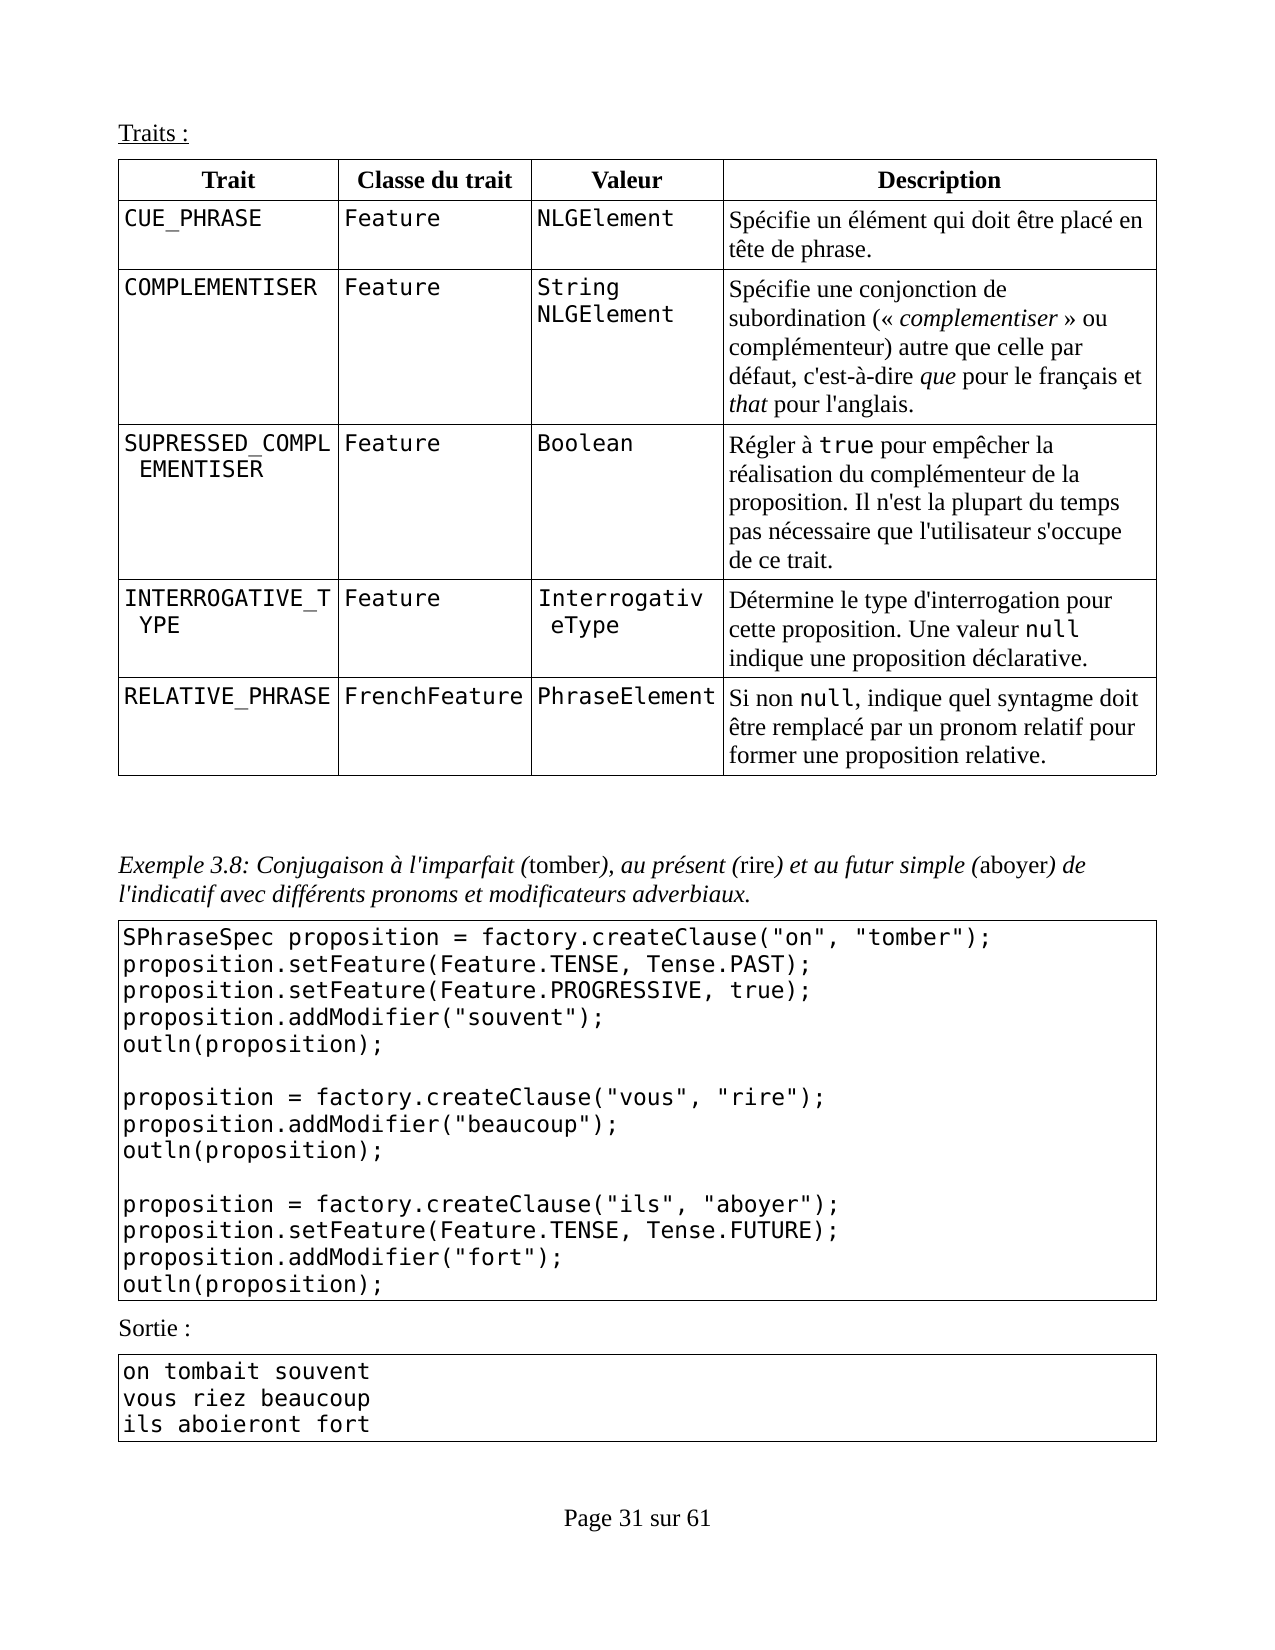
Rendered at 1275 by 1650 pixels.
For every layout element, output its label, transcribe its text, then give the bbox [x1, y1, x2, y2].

table_cell INTERROGATIVE_TYPE [119, 580, 338, 677]
table_header Classe du trait [339, 160, 531, 200]
text proposition = factory.createClause("vous", "rire"); [119, 1080, 1156, 1107]
table_cell RELATIVE_PHRASE [119, 678, 338, 775]
table_cell PhraseElement [532, 678, 723, 775]
table_cell Feature [339, 580, 531, 677]
text proposition = factory.createClause("ils", "aboyer"); [119, 1187, 1156, 1213]
text Sortie : [118, 1313, 1157, 1342]
table_cell COMPLEMENTISER [119, 270, 338, 424]
table_cell Si non null, indique quel syntagme doit être remplacé par un pronom relatif pour former une proposition relative. [724, 678, 1156, 775]
table_cell String NLGElement [532, 270, 723, 424]
text ils aboieront fort [119, 1407, 1156, 1441]
text proposition.setFeature(Feature.TENSE, Tense.FUTURE); [119, 1213, 1156, 1240]
text Exemple 3.8: Conjugaison à l'imparfait (tomber), au présent (rire) et au futur simple (aboyer) de l'indicatif avec différents pronoms et modificateurs adverbiaux. [118, 850, 1157, 907]
table_cell SUPRESSED_COMPLEMENTISER [119, 425, 338, 579]
text outln(proposition); [119, 1027, 1156, 1057]
text proposition.setFeature(Feature.PROGRESSIVE, true); [119, 973, 1156, 1000]
text Traits : [118, 118, 1157, 147]
table_cell Boolean [532, 425, 723, 579]
text vous riez beaucoup [119, 1381, 1156, 1407]
text proposition.addModifier("fort"); [119, 1240, 1156, 1267]
text outln(proposition); [119, 1267, 1156, 1300]
table_cell Feature [339, 425, 531, 579]
table_cell NLGElement [532, 201, 723, 269]
table_cell FrenchFeature [339, 678, 531, 775]
table_cell Régler à true pour empêcher la réalisation du complémenteur de la proposition. Il n'est la plupart du temps pas nécessaire que l'utilisateur s'occupe de ce trait. [724, 425, 1156, 579]
text proposition.addModifier("souvent"); [119, 1000, 1156, 1027]
text proposition.addModifier("beaucoup"); [119, 1107, 1156, 1133]
table_cell InterrogativeType [532, 580, 723, 677]
table_cell Feature [339, 201, 531, 269]
table_cell Spécifie une conjonction de subordination (« complementiser » ou complémenteur) autre que celle par défaut, c'est-à-dire que pour le français et that pour l'anglais. [724, 270, 1156, 424]
table_cell CUE_PHRASE [119, 201, 338, 269]
table_header Trait [119, 160, 338, 200]
table_cell Spécifie un élément qui doit être placé en tête de phrase. [724, 201, 1156, 269]
text SPhraseSpec proposition = factory.createClause("on", "tomber"); [119, 921, 1156, 947]
text outln(proposition); [119, 1133, 1156, 1164]
table_cell Feature [339, 270, 531, 424]
table_cell Détermine le type d'interrogation pour cette proposition. Une valeur null indique une proposition déclarative. [724, 580, 1156, 677]
text proposition.setFeature(Feature.TENSE, Tense.PAST); [119, 947, 1156, 973]
table_header Valeur [532, 160, 723, 200]
table_header Description [724, 160, 1156, 200]
text on tombait souvent [119, 1355, 1156, 1381]
